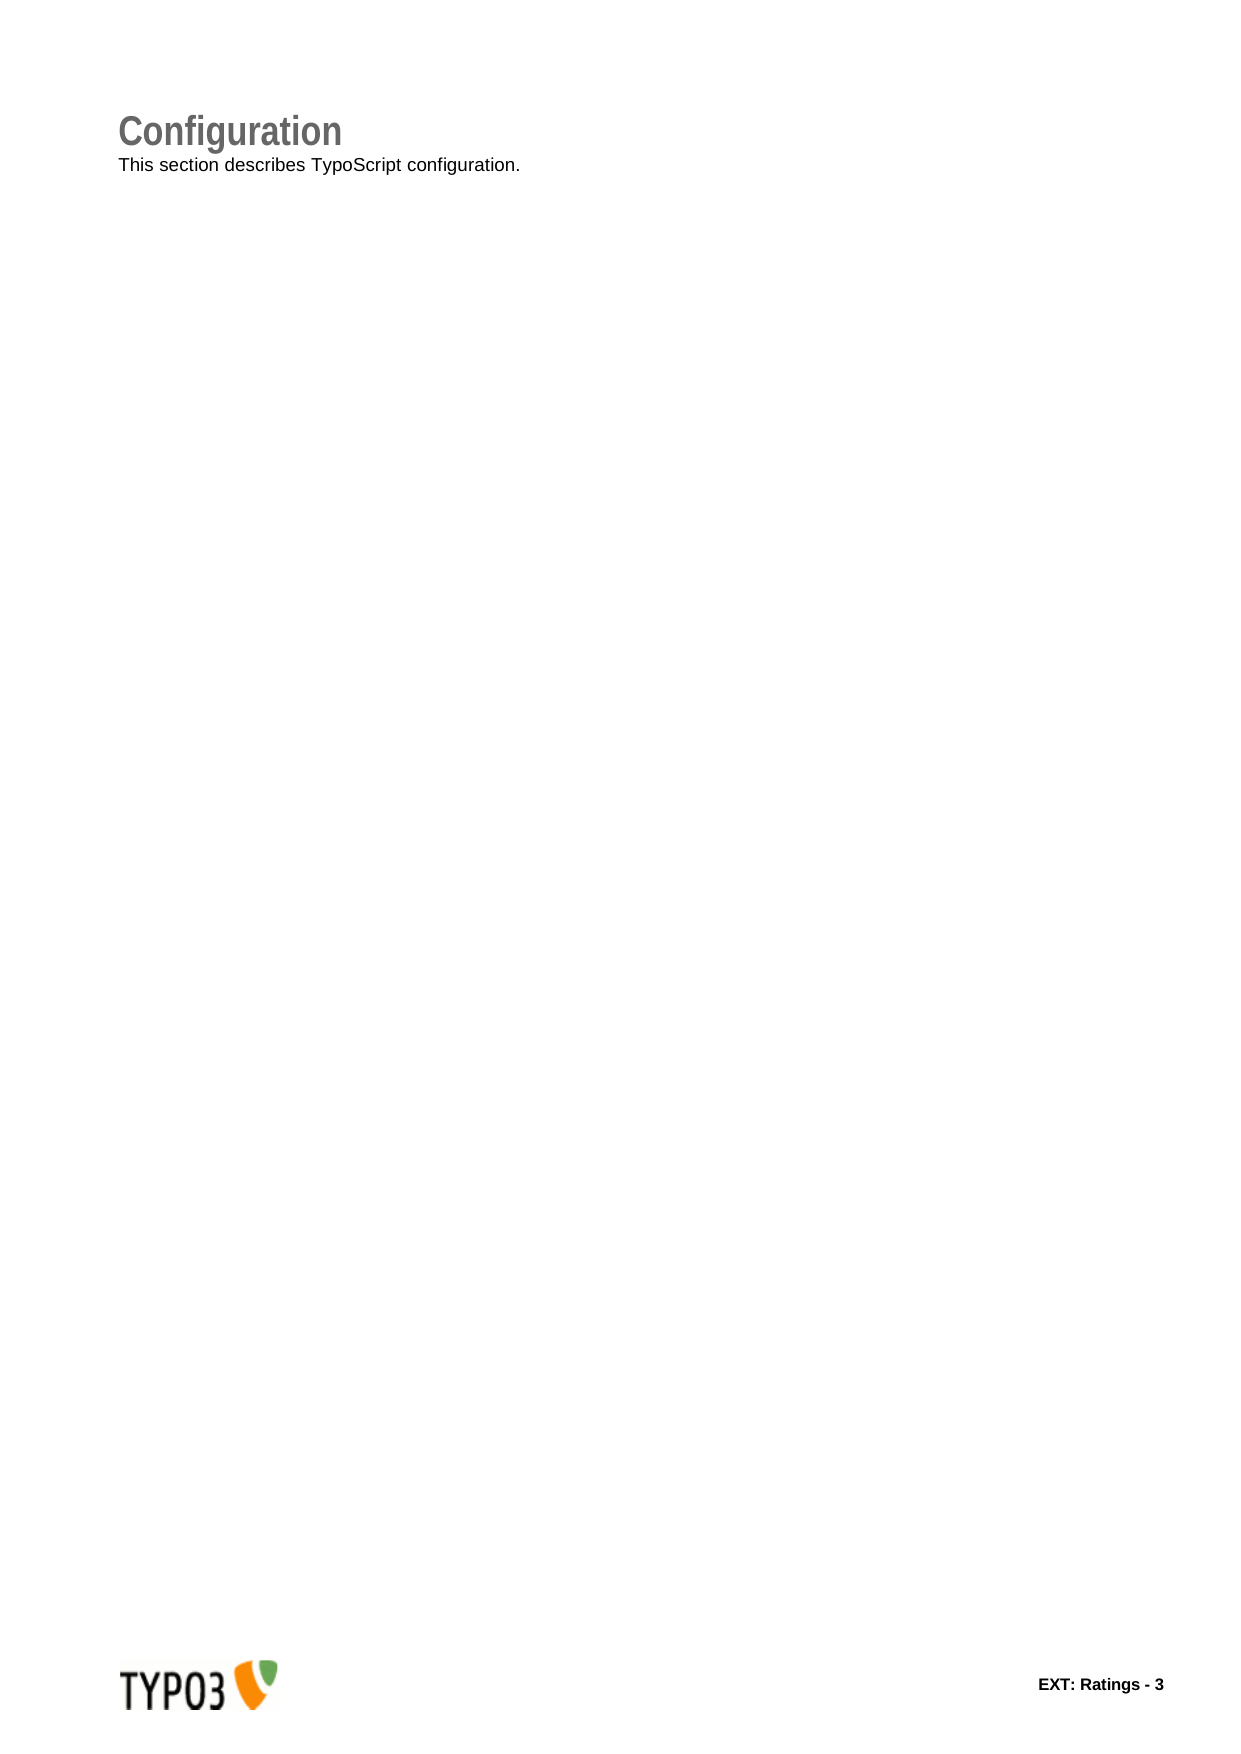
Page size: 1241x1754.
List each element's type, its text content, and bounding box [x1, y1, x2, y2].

text This section describes TypoScript configuration. [118, 154, 1163, 175]
picture [119, 1659, 280, 1710]
subtitle Configuration [118, 106, 1163, 154]
